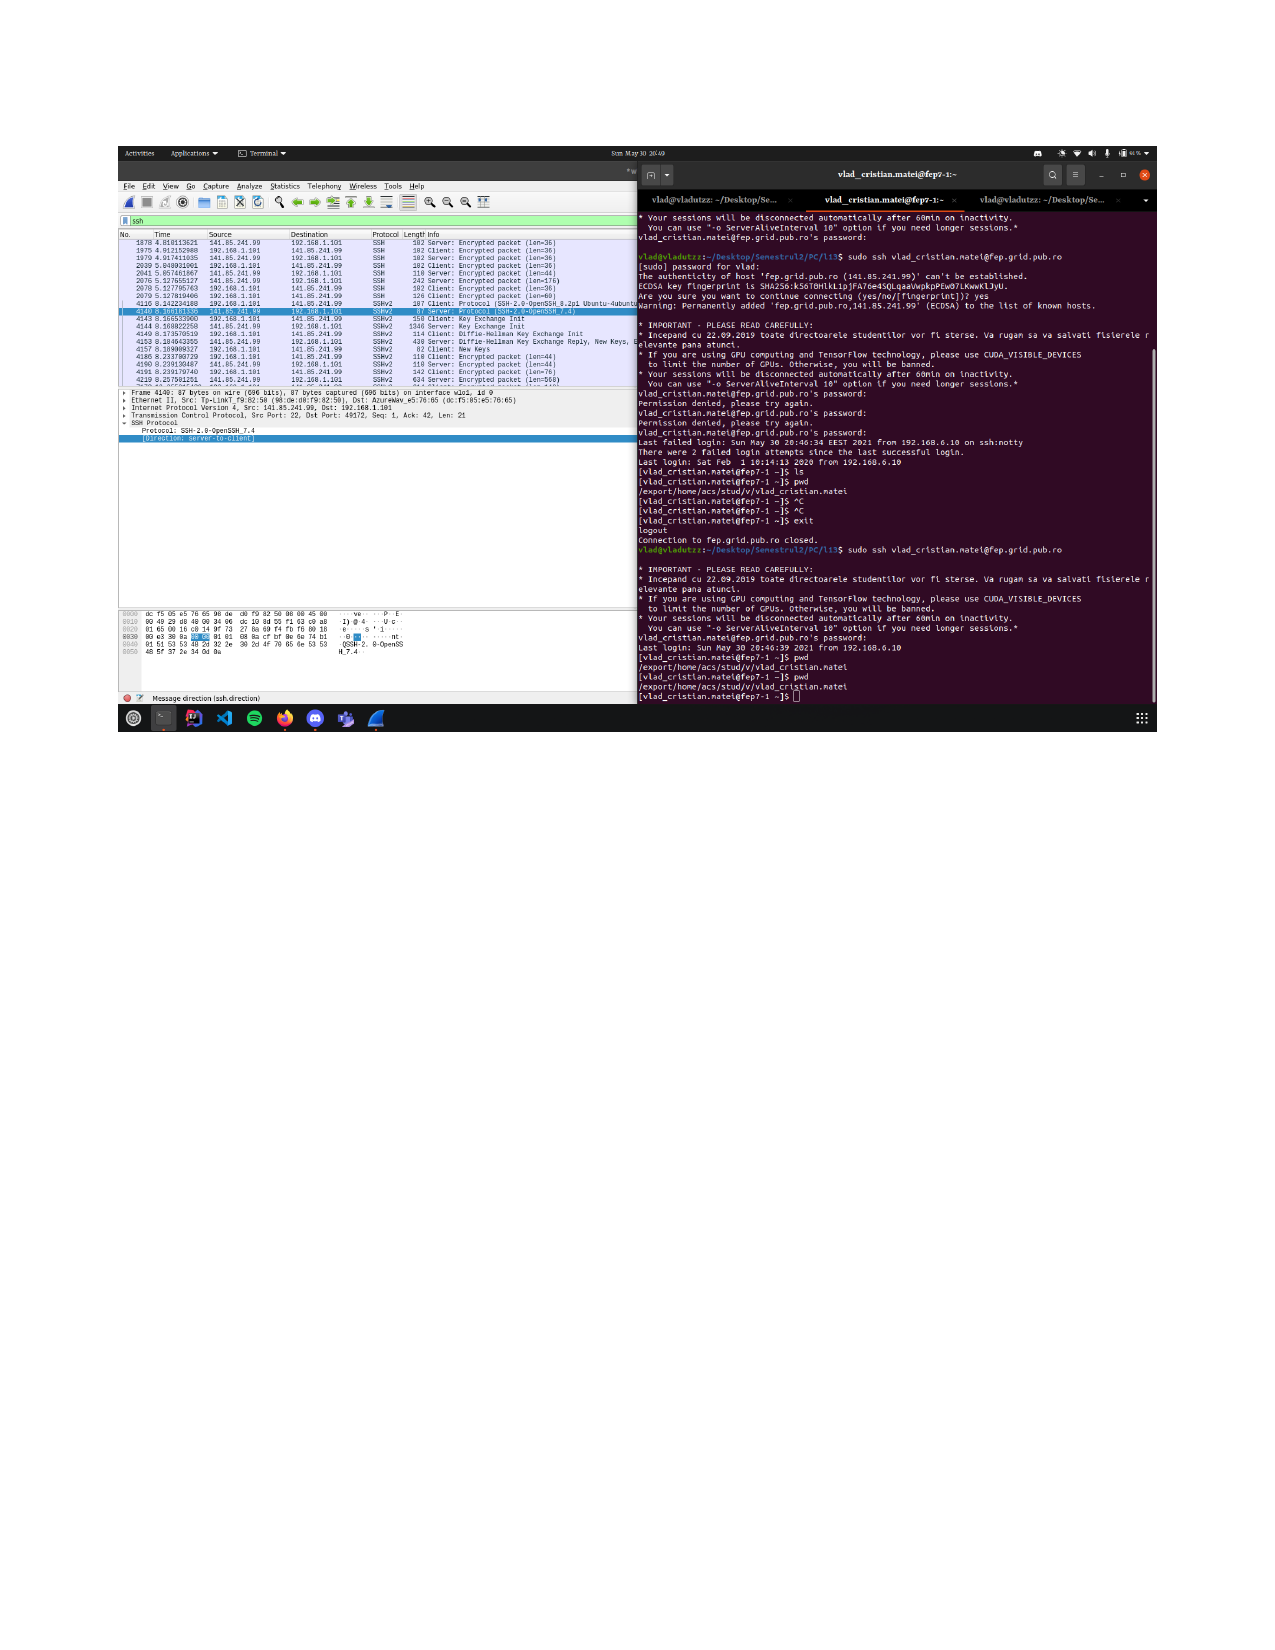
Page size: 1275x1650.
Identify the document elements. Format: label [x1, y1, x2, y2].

picture [118, 146, 1157, 732]
